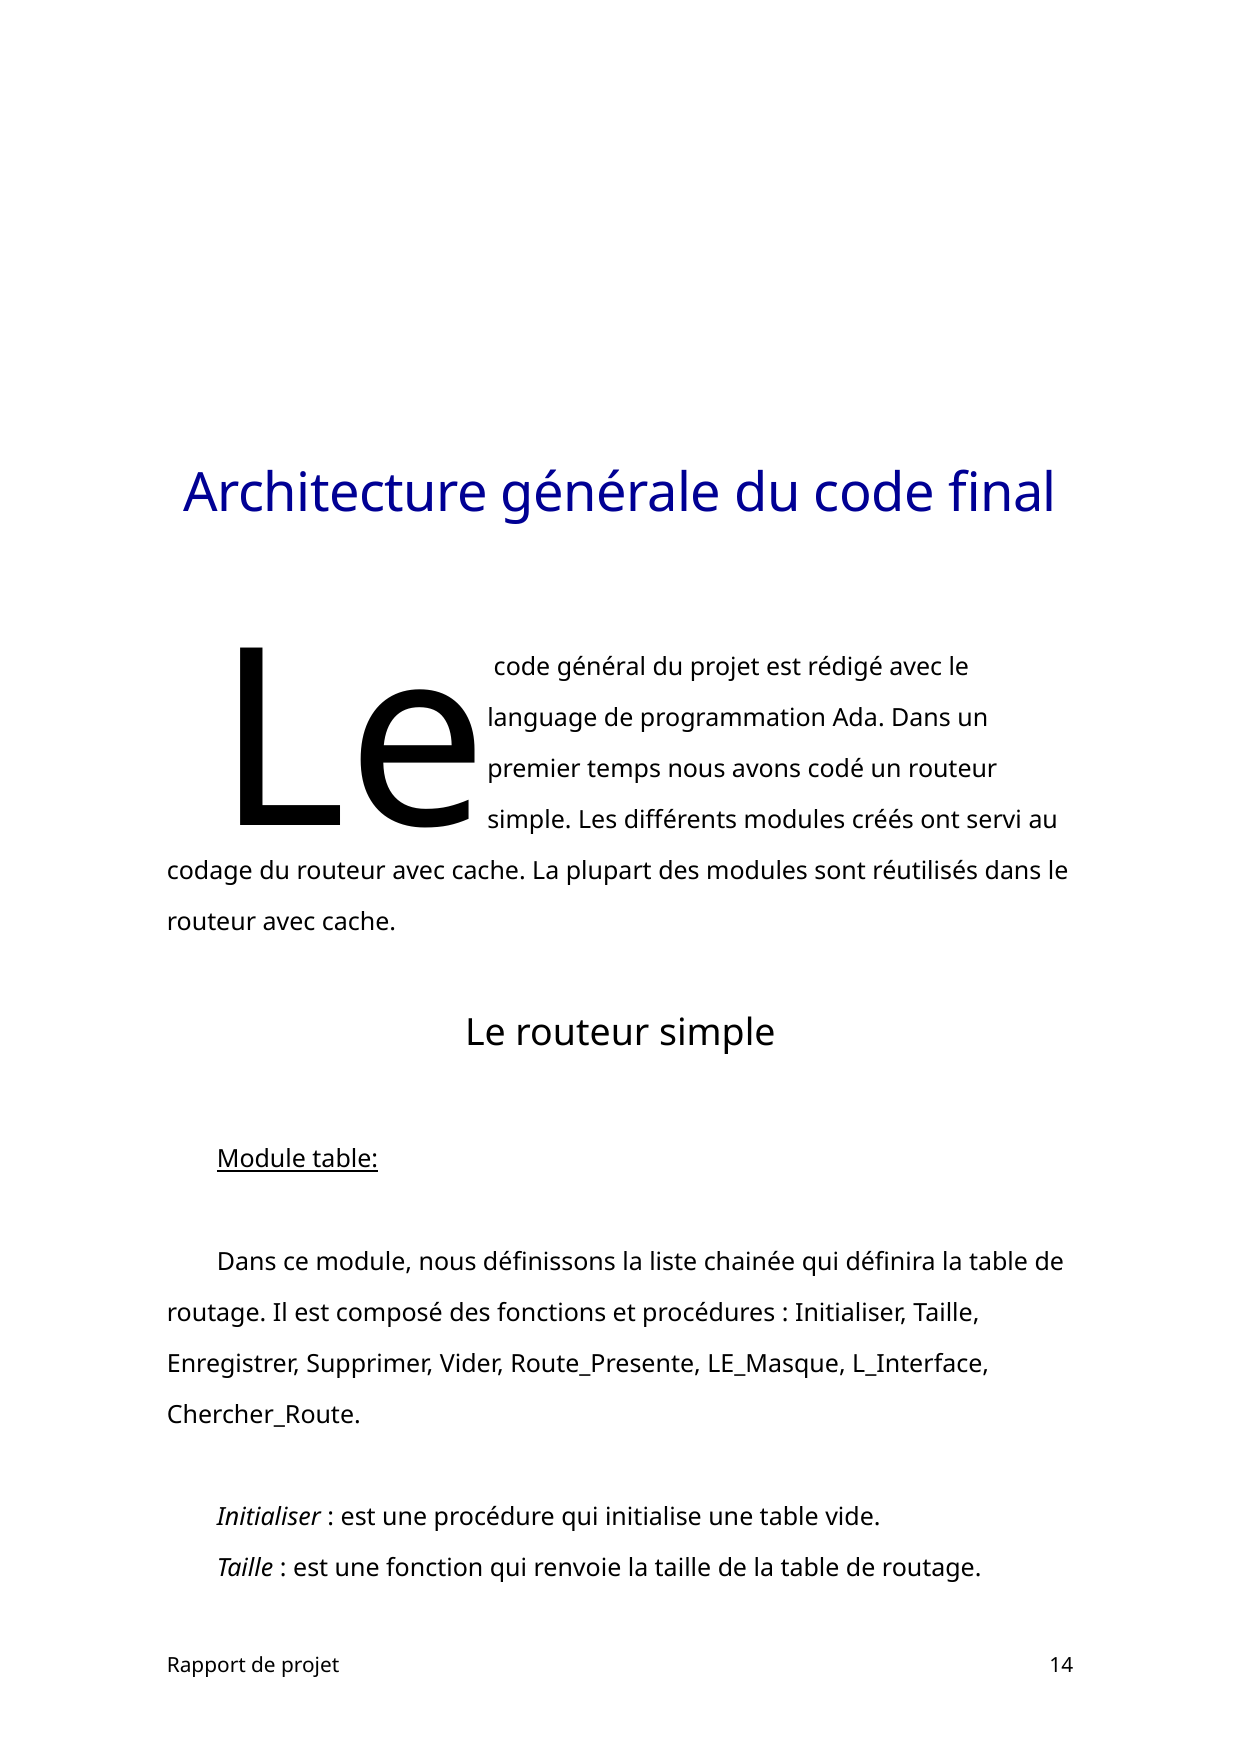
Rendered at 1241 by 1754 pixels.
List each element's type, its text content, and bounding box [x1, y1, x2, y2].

text Le code général du projet est rédigé avec le language de programmation Ada. Dans un premier temps nous avons codé un routeur simple. Les différents modules créés ont servi au codage du routeur avec cache. La plupart des modules sont réutilisés dans le routeur avec cache. [167, 648, 1073, 938]
text Dans ce module, nous définissons la liste chainée qui définira la table de routage. Il est composé des fonctions et procédures : Initialiser, Taille, Enregistrer, Supprimer, Vider, Route_Presente, LE_Masque, L_Interface, Chercher_Route. [167, 1243, 1073, 1430]
text Module table: [167, 1141, 1073, 1175]
text Taille : est une fonction qui renvoie la taille de la table de routage. [167, 1549, 1073, 1583]
subtitle Architecture générale du code final [167, 453, 1073, 527]
subtitle Le routeur simple [167, 1006, 1073, 1057]
text Initialiser : est une procédure qui initialise une table vide. [167, 1498, 1073, 1532]
